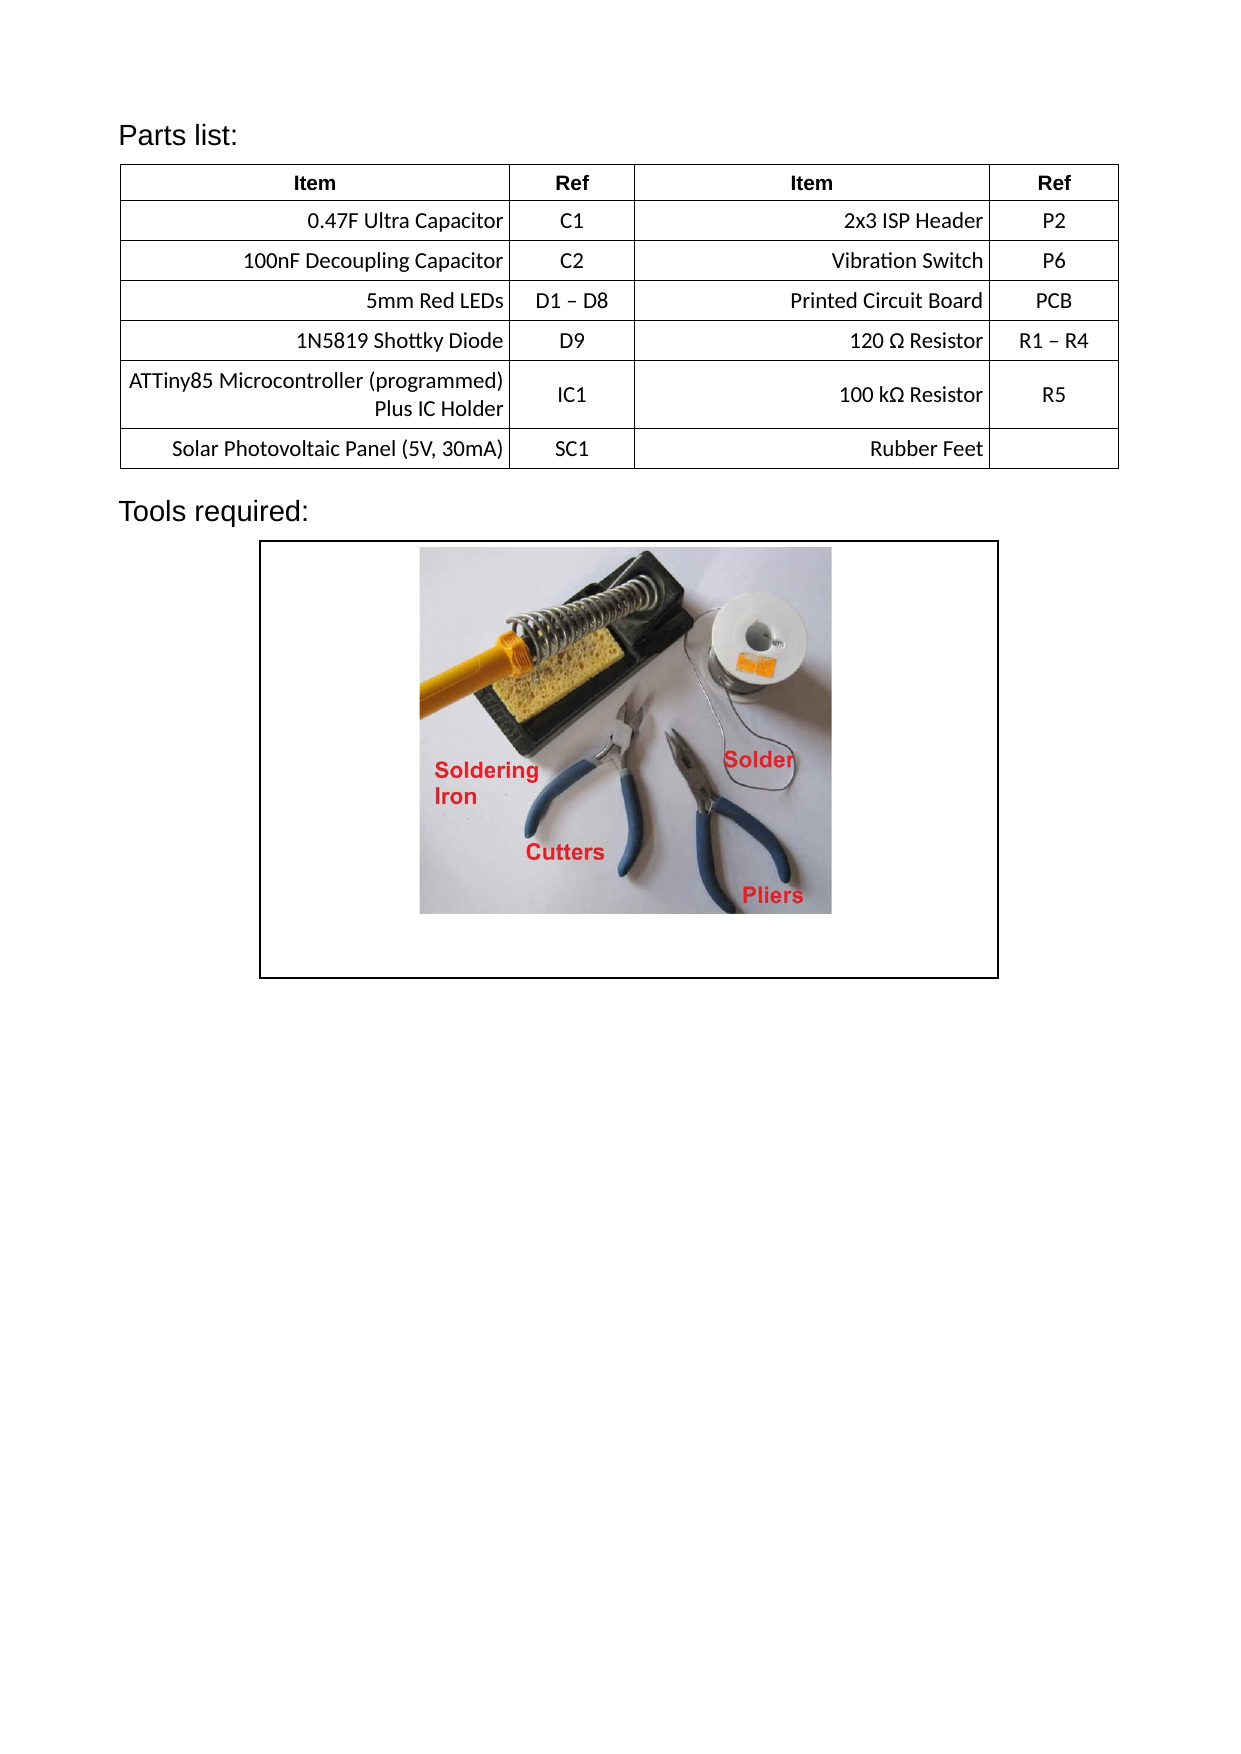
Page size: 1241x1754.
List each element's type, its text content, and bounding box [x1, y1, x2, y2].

table_cell [990, 429, 1118, 468]
subtitle Parts list: [118, 118, 1122, 152]
table_cell 120 Ω Resistor [635, 321, 989, 360]
table_cell [999, 727, 1122, 765]
table_cell [999, 577, 1122, 615]
table_cell [118, 690, 259, 727]
table_cell 100nF Decoupling Capacitor [121, 241, 509, 280]
table_cell [999, 765, 1122, 802]
table_cell [999, 690, 1122, 727]
table_cell Solar Photovoltaic Panel (5V, 30mA) [121, 429, 509, 468]
table_cell Vibration Switch [635, 241, 989, 280]
table_header [118, 540, 259, 577]
table_cell [118, 652, 259, 690]
table_cell ATTiny85 Microcontroller (programmed) Plus IC Holder [121, 361, 509, 428]
table_cell R5 [990, 361, 1118, 428]
table_header Ref [990, 165, 1118, 200]
table_cell 1N5819 Shottky Diode [121, 321, 509, 360]
table_cell [118, 615, 259, 652]
table_cell D9 [510, 321, 634, 360]
table_cell Printed Circuit Board [635, 281, 989, 320]
table_header Ref [510, 165, 634, 200]
table_cell P6 [990, 241, 1118, 280]
table_cell [118, 577, 259, 615]
table_cell C2 [510, 241, 634, 280]
table_cell R1 – R4 [990, 321, 1118, 360]
table_cell 0.47F Ultra Capacitor [121, 201, 509, 240]
table_header [261, 542, 997, 977]
table_cell 100 kΩ Resistor [635, 361, 989, 428]
table_cell 2x3 ISP Header [635, 201, 989, 240]
table_cell [118, 727, 259, 765]
table_cell [118, 802, 259, 977]
table_cell D1 – D8 [510, 281, 634, 320]
table_cell P2 [990, 201, 1118, 240]
table_header Item [635, 165, 989, 200]
table_cell [999, 802, 1122, 977]
table_header Item [121, 165, 509, 200]
table_cell [999, 615, 1122, 652]
table_cell PCB [990, 281, 1118, 320]
picture [419, 547, 839, 914]
subtitle Tools required: [118, 494, 1122, 527]
table_header [999, 540, 1122, 577]
table_cell IC1 [510, 361, 634, 428]
table_cell SC1 [510, 429, 634, 468]
table_cell Rubber Feet [635, 429, 989, 468]
table_cell [999, 652, 1122, 690]
table_cell [118, 765, 259, 802]
table_cell C1 [510, 201, 634, 240]
table_cell 5mm Red LEDs [121, 281, 509, 320]
